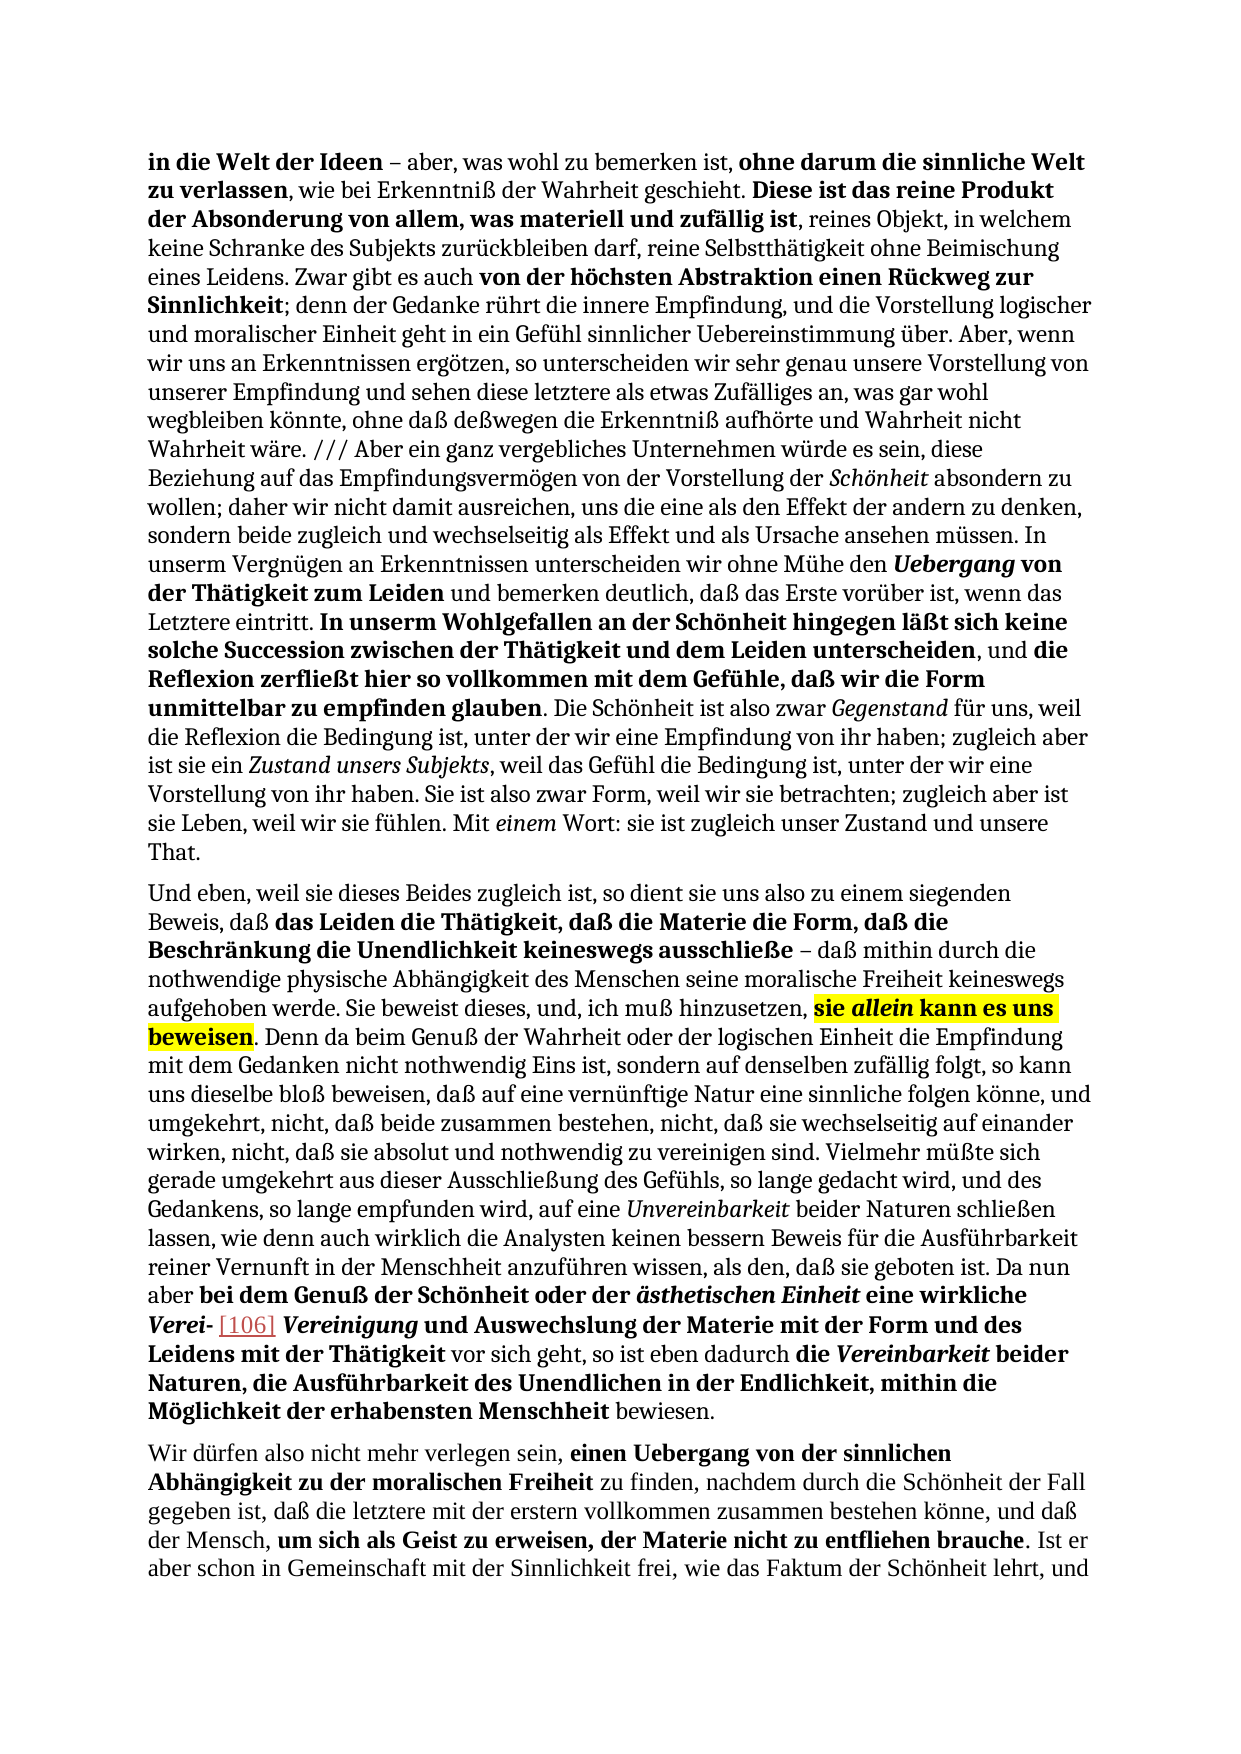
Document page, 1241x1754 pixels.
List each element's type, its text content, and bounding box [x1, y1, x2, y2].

text Und eben, weil sie dieses Beides zugleich ist, so dient sie uns also zu einem siegenden Beweis, daß das Leiden die Thätigkeit, daß die Materie die Form, daß die Beschränkung die Unendlichkeit keineswegs ausschließe – daß mithin durch die nothwendige physische Abhängigkeit des Menschen seine moralische Freiheit keineswegs aufgehoben werde. Sie beweist dieses, und, ich muß hinzusetzen, sie allein kann es uns beweisen. Denn da beim Genuß der Wahrheit oder der logischen Einheit die Empfindung mit dem Gedanken nicht nothwendig Eins ist, sondern auf denselben zufällig folgt, so kann uns dieselbe bloß beweisen, daß auf eine vernünftige Natur eine sinnliche folgen könne, und umgekehrt, nicht, daß beide zusammen bestehen, nicht, daß sie wechselseitig auf einander wirken, nicht, daß sie absolut und nothwendig zu vereinigen sind. Vielmehr müßte sich gerade umgekehrt aus dieser Ausschließung des Gefühls, so lange gedacht wird, und des Gedankens, so lange empfunden wird, auf eine Unvereinbarkeit beider Naturen schließen lassen, wie denn auch wirklich die Analysten keinen bessern Beweis für die Ausführbarkeit reiner Vernunft in der Menschheit anzuführen wissen, als den, daß sie geboten ist. Da nun aber bei dem Genuß der Schönheit oder der ästhetischen Einheit eine wirkliche Verei- [106] Vereinigung und Auswechslung der Materie mit der Form und des Leidens mit der Thätigkeit vor sich geht, so ist eben dadurch die Vereinbarkeit beider Naturen, die Ausführbarkeit des Unendlichen in der Endlichkeit, mithin die Möglichkeit der erhabensten Menschheit bewiesen. [148, 879, 1092, 1426]
text Wir dürfen also nicht mehr verlegen sein, einen Uebergang von der sinnlichen Abhängigkeit zu der moralischen Freiheit zu finden, nachdem durch die Schönheit der Fall gegeben ist, daß die letztere mit der erstern vollkommen zusammen bestehen könne, und daß der Mensch, um sich als Geist zu erweisen, der Materie nicht zu entfliehen brauche. Ist er aber schon in Gemeinschaft mit der Sinnlichkeit frei, wie das Faktum der Schönheit lehrt, und [148, 1438, 1092, 1582]
text in die Welt der Ideen – aber, was wohl zu bemerken ist, ohne darum die sinnliche Welt zu verlassen, wie bei Erkenntniß der Wahrheit geschieht. Diese ist das reine Produkt der Absonderung von allem, was materiell und zufällig ist, reines Objekt, in welchem keine Schranke des Subjekts zurückbleiben darf, reine Selbstthätigkeit ohne Beimischung eines Leidens. Zwar gibt es auch von der höchsten Abstraktion einen Rückweg zur Sinnlichkeit; denn der Gedanke rührt die innere Empfindung, und die Vorstellung logischer und moralischer Einheit geht in ein Gefühl sinnlicher Uebereinstimmung über. Aber, wenn wir uns an Erkenntnissen ergötzen, so unterscheiden wir sehr genau unsere Vorstellung von unserer Empfindung und sehen diese letztere als etwas Zufälliges an, was gar wohl wegbleiben könnte, ohne daß deßwegen die Erkenntniß aufhörte und Wahrheit nicht Wahrheit wäre. /// Aber ein ganz vergebliches Unternehmen würde es sein, diese Beziehung auf das Empfindungsvermögen von der Vorstellung der Schönheit absondern zu wollen; daher wir nicht damit ausreichen, uns die eine als den Effekt der andern zu denken, sondern beide zugleich und wechselseitig als Effekt und als Ursache ansehen müssen. In unserm Vergnügen an Erkenntnissen unterscheiden wir ohne Mühe den Uebergang von der Thätigkeit zum Leiden und bemerken deutlich, daß das Erste vorüber ist, wenn das Letztere eintritt. In unserm Wohlgefallen an der Schönheit hingegen läßt sich keine solche Succession zwischen der Thätigkeit und dem Leiden unterscheiden, und die Reflexion zerfließt hier so vollkommen mit dem Gefühle, daß wir die Form unmittelbar zu empfinden glauben. Die Schönheit ist also zwar Gegenstand für uns, weil die Reflexion die Bedingung ist, unter der wir eine Empfindung von ihr haben; zugleich aber ist sie ein Zustand unsers Subjekts, weil das Gefühl die Bedingung ist, unter der wir eine Vorstellung von ihr haben. Sie ist also zwar Form, weil wir sie betrachten; zugleich aber ist sie Leben, weil wir sie fühlen. Mit einem Wort: sie ist zugleich unser Zustand und unsere That. [148, 148, 1092, 866]
